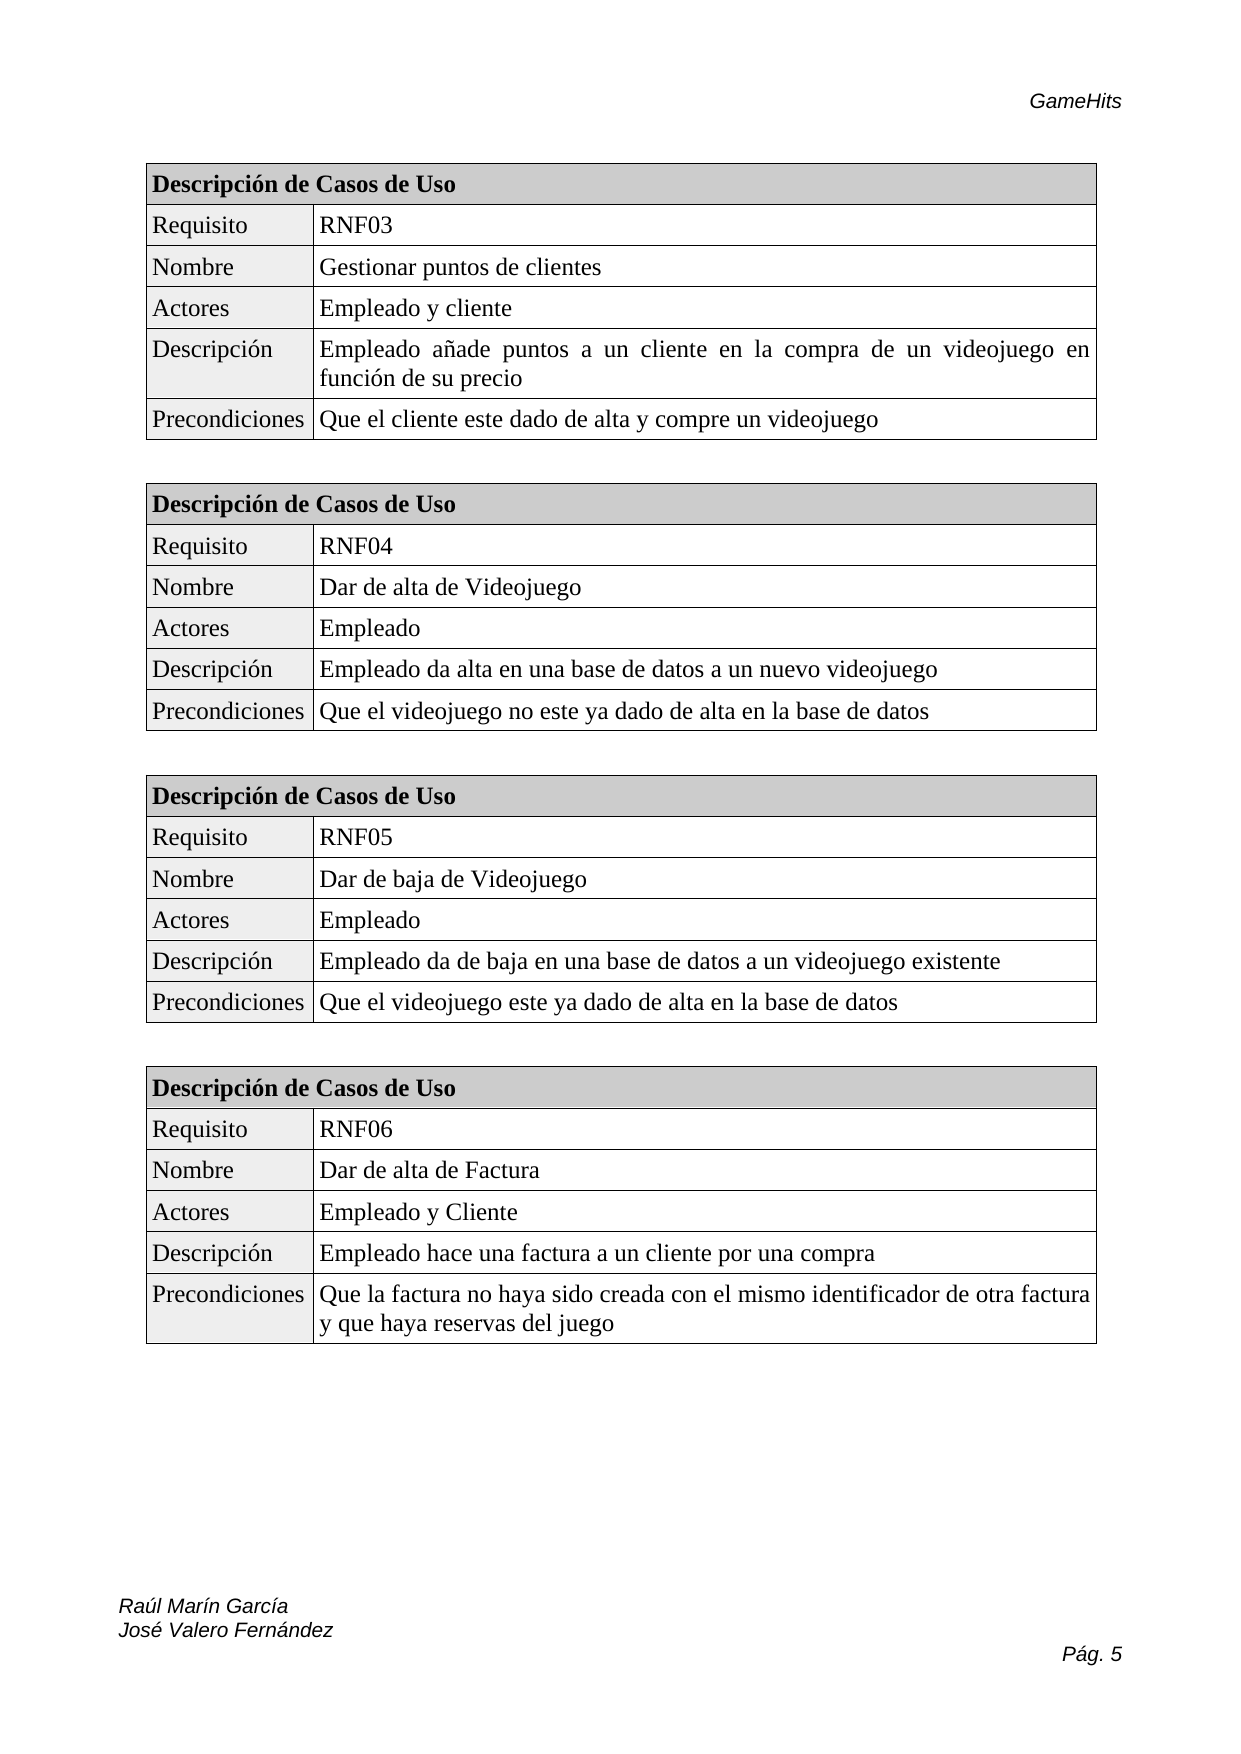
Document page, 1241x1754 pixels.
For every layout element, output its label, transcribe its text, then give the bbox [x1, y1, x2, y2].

table_cell RNF03 [314, 205, 1096, 245]
table_cell Dar de baja de Videojuego [314, 858, 1096, 898]
table_cell Requisito [147, 817, 313, 857]
table_cell Requisito [147, 1109, 313, 1149]
table_cell Empleado y cliente [314, 287, 1096, 327]
table_cell RNF05 [314, 817, 1096, 857]
table_header Descripción de Casos de Uso [147, 484, 1096, 524]
table_cell Empleado da alta en una base de datos a un nuevo videojuego [314, 649, 1096, 689]
table_cell Nombre [147, 566, 313, 607]
table_cell Precondiciones [147, 982, 313, 1022]
table_cell Requisito [147, 525, 313, 565]
table_header Descripción de Casos de Uso [147, 776, 1096, 816]
table_cell Nombre [147, 246, 313, 286]
table_cell RNF06 [314, 1109, 1096, 1149]
table_cell Actores [147, 608, 313, 648]
table_cell Que el videojuego este ya dado de alta en la base de datos [314, 982, 1096, 1022]
table_cell Descripción [147, 1232, 313, 1272]
table_cell Dar de alta de Videojuego [314, 566, 1096, 607]
table_cell Que la factura no haya sido creada con el mismo identificador de otra factura y que haya reservas del juego [314, 1274, 1096, 1342]
table_cell Empleado y Cliente [314, 1191, 1096, 1231]
table_cell Nombre [147, 858, 313, 898]
table_cell Que el videojuego no este ya dado de alta en la base de datos [314, 690, 1096, 730]
table_cell Empleado [314, 608, 1096, 648]
table_cell Descripción [147, 649, 313, 689]
table_cell Nombre [147, 1150, 313, 1190]
table_cell Empleado da de baja en una base de datos a un videojuego existente [314, 941, 1096, 981]
table_cell Dar de alta de Factura [314, 1150, 1096, 1190]
table_cell Empleado hace una factura a un cliente por una compra [314, 1232, 1096, 1272]
table_cell RNF04 [314, 525, 1096, 565]
table_header Descripción de Casos de Uso [147, 1067, 1096, 1107]
table_cell Requisito [147, 205, 313, 245]
table_cell Empleado [314, 899, 1096, 939]
table_cell Precondiciones [147, 1274, 313, 1342]
table_cell Actores [147, 1191, 313, 1231]
table_cell Precondiciones [147, 690, 313, 730]
table_cell Empleado añade puntos a un cliente en la compra de un videojuego en función de su precio [314, 329, 1096, 397]
table_cell Descripción [147, 329, 313, 397]
table_cell Actores [147, 287, 313, 327]
table_cell Gestionar puntos de clientes [314, 246, 1096, 286]
table_cell Actores [147, 899, 313, 939]
table_cell Precondiciones [147, 399, 313, 439]
table_header Descripción de Casos de Uso [147, 164, 1096, 204]
table_cell Descripción [147, 941, 313, 981]
table_cell Que el cliente este dado de alta y compre un videojuego [314, 399, 1096, 439]
